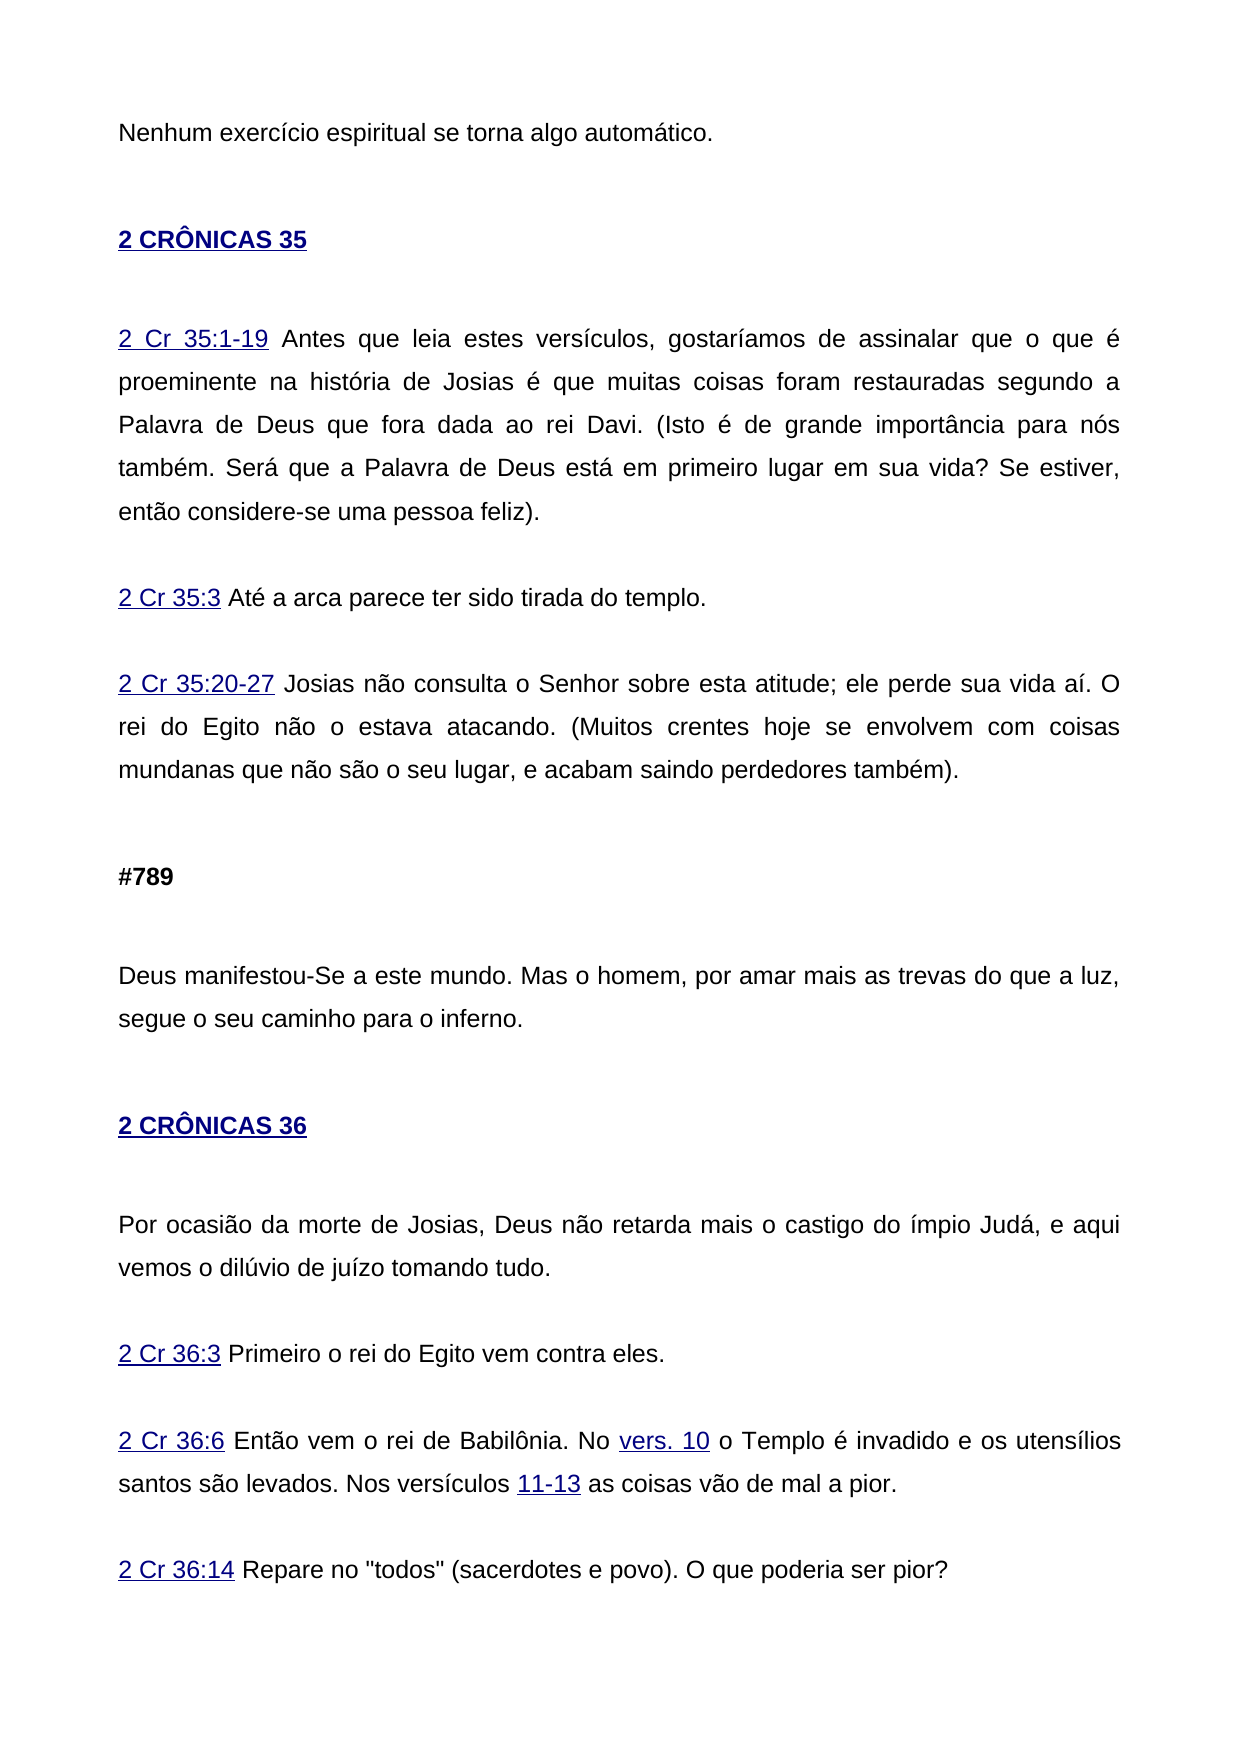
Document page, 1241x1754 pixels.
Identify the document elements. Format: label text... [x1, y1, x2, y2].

text 2 Cr 35:20-27 Josias não consulta o Senhor sobre esta atitude; ele perde sua vida aí. O rei do Egito não o estava atacando. (Muitos crentes hoje se envolvem com coisas mundanas que não são o seu lugar, e acabam saindo perdedores também). [118, 669, 1122, 784]
text Por ocasião da morte de Josias, Deus não retarda mais o castigo do ímpio Judá, e aqui vemos o dilúvio de juízo tomando tudo. [118, 1210, 1122, 1282]
text 2 Cr 36:14 Repare no "todos" (sacerdotes e povo). O que poderia ser pior? [118, 1555, 1122, 1584]
text 2 Cr 36:3 Primeiro o rei do Egito vem contra eles. [118, 1339, 1122, 1368]
subtitle 2 CRÔNICAS 35 [118, 225, 1122, 254]
text 2 Cr 35:3 Até a arca parece ter sido tirada do templo. [118, 583, 1122, 611]
subtitle 2 CRÔNICAS 36 [118, 1111, 1122, 1140]
text 2 Cr 35:1-19 Antes que leia estes versículos, gostaríamos de assinalar que o que é proeminente na história de Josias é que muitas coisas foram restauradas segundo a Palavra de Deus que fora dada ao rei Davi. (Isto é de grande importância para nós também. Será que a Palavra de Deus está em primeiro lugar em sua vida? Se estiver, então considere-se uma pessoa feliz). [118, 324, 1122, 525]
text Nenhum exercício espiritual se torna algo automático. [118, 118, 1122, 147]
text Deus manifestou-Se a este mundo. Mas o homem, por amar mais as trevas do que a luz, segue o seu caminho para o inferno. [118, 961, 1122, 1033]
subtitle #789 [118, 862, 1122, 891]
text 2 Cr 36:6 Então vem o rei de Babilônia. No vers. 10 o Templo é invadido e os utensílios santos são levados. Nos versículos 11-13 as coisas vão de mal a pior. [118, 1426, 1122, 1497]
